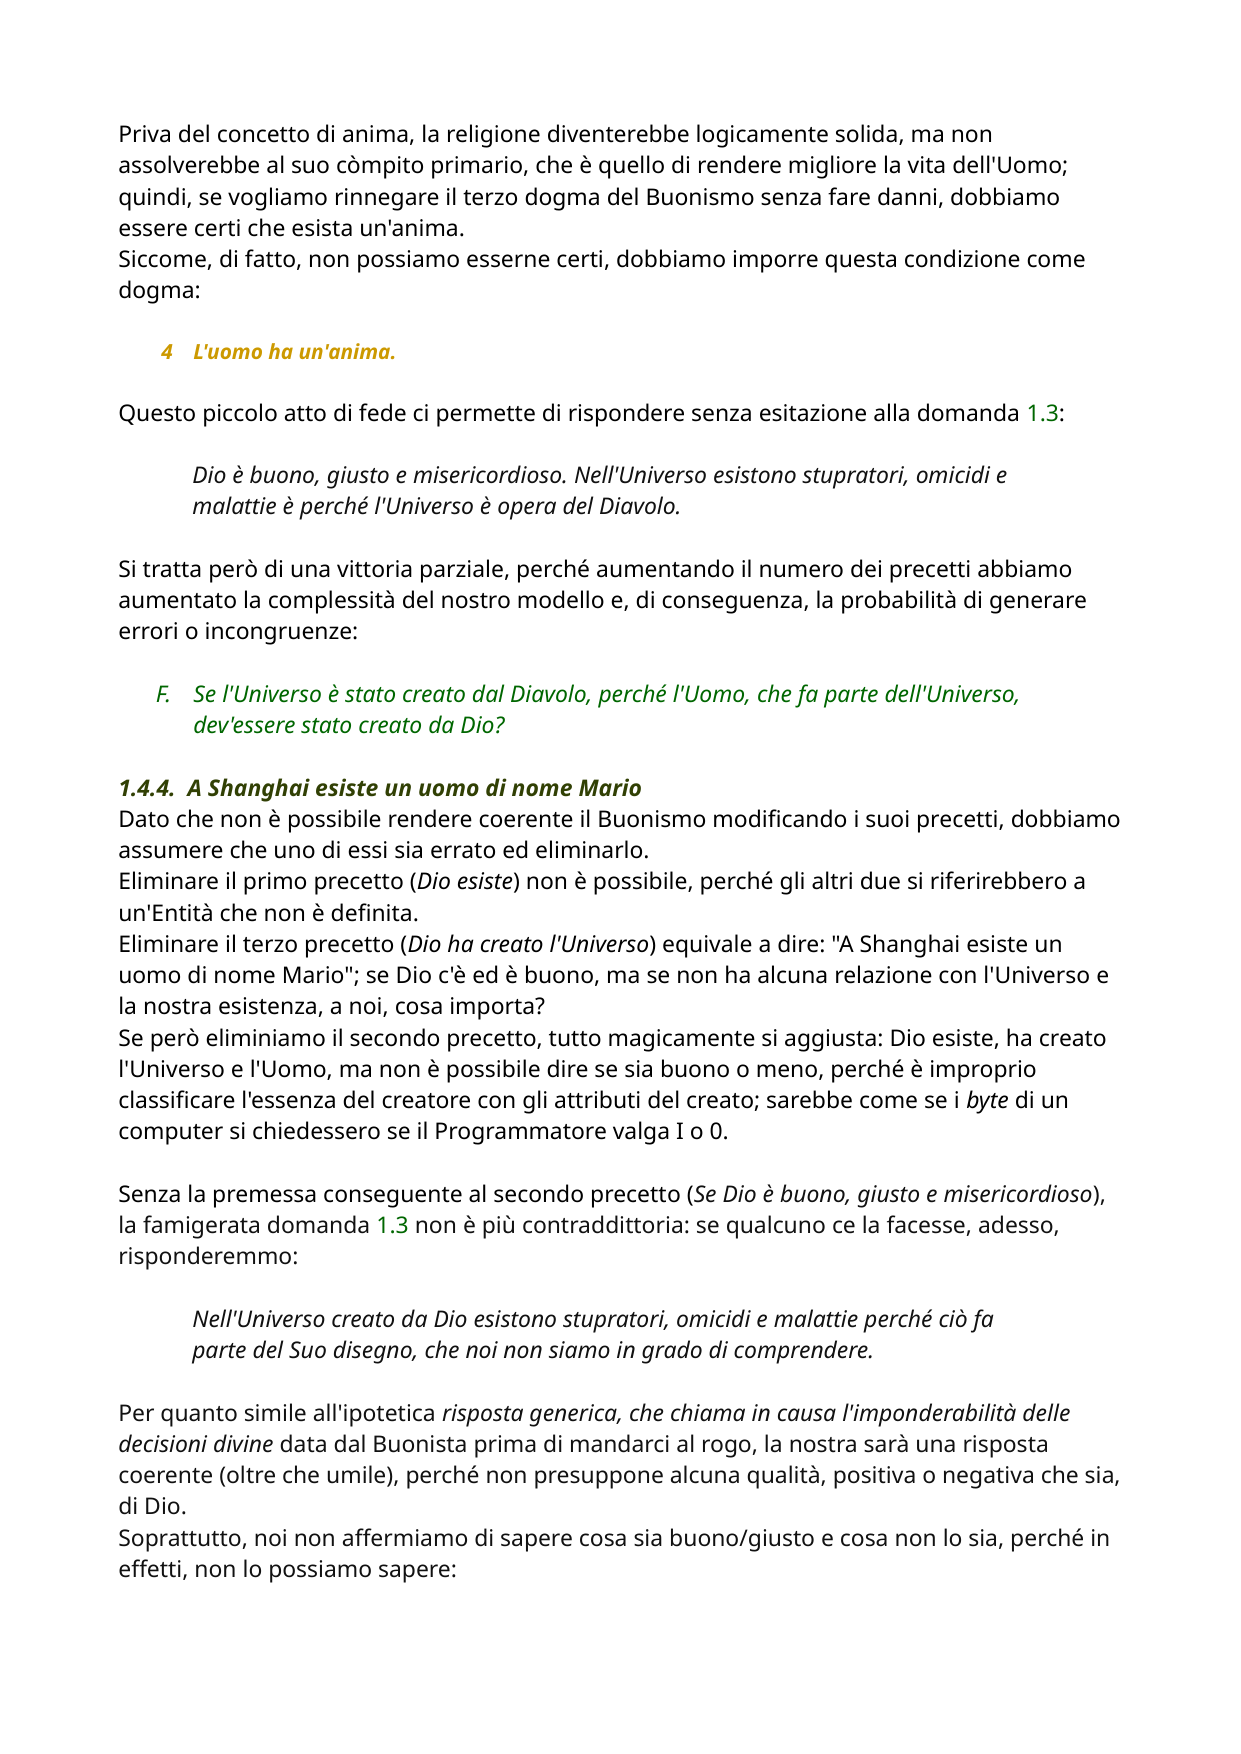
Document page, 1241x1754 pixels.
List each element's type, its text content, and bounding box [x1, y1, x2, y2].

text Soprattutto, noi non affermiamo di sapere cosa sia buono/giusto e cosa non lo sia, perché in effetti, non lo possiamo sapere: [118, 1522, 1122, 1584]
text Per quanto simile all'ipotetica risposta generica, che chiama in causa l'imponderabilità delle decisioni divine data dal Buonista prima di mandarci al rogo, la nostra sarà una risposta coerente (oltre che umile), perché non presuppone alcuna qualità, positiva o negativa che sia, di Dio. [118, 1397, 1122, 1522]
text Eliminare il primo precetto (Dio esiste) non è possibile, perché gli altri due si riferirebbero a un'Entità che non è definita. [118, 865, 1122, 928]
list Se l'Universo è stato creato dal Diavolo, perché l'Uomo, che fa parte dell'Universo, dev'essere stato creato da Dio? [156, 678, 1122, 740]
text Siccome, di fatto, non possiamo esserne certi, dobbiamo imporre questa condizione come dogma: [118, 243, 1122, 306]
subtitle A Shanghai esiste un uomo di nome Mario [118, 772, 1122, 803]
text Eliminare il terzo precetto (Dio ha creato l'Universo) equivale a dire: "A Shanghai esiste un uomo di nome Mario"; se Dio c'è ed è buono, ma se non ha alcuna relazione con l'Universo e la nostra esistenza, a noi, cosa importa? [118, 928, 1122, 1022]
text Questo piccolo atto di fede ci permette di rispondere senza esitazione alla domanda D: [118, 397, 1122, 428]
text Nell'Universo creato da Dio esistono stupratori, omicidi e malattie perché ciò fa parte del Suo disegno, che noi non siamo in grado di comprendere. [192, 1303, 1044, 1365]
text Dio è buono, giusto e misericordioso. Nell'Universo esistono stupratori, omicidi e malattie è perché l'Universo è opera del Diavolo. [192, 459, 1044, 522]
text Dato che non è possibile rendere coerente il Buonismo modificando i suoi precetti, dobbiamo assumere che uno di essi sia errato ed eliminarlo. [118, 803, 1122, 865]
text Priva del concetto di anima, la religione diventerebbe logicamente solida, ma non assolverebbe al suo còmpito primario, che è quello di rendere migliore la vita dell'Uomo; quindi, se vogliamo rinnegare il terzo dogma del Buonismo senza fare danni, dobbiamo essere certi che esista un'anima. [118, 118, 1122, 243]
text Se però eliminiamo il secondo precetto, tutto magicamente si aggiusta: Dio esiste, ha creato l'Universo e l'Uomo, ma non è possibile dire se sia buono o meno, perché è improprio classificare l'essenza del creatore con gli attributi del creato; sarebbe come se i byte di un computer si chiedessero se il Programmatore valga I o 0. [118, 1022, 1122, 1147]
text Senza la premessa conseguente al secondo precetto (Se Dio è buono, giusto e misericordioso), la famigerata domanda D non è più contraddittoria: se qualcuno ce la facesse, adesso, risponderemmo: [118, 1178, 1122, 1272]
text Si tratta però di una vittoria parziale, perché aumentando il numero dei precetti abbiamo aumentato la complessità del nostro modello e, di conseguenza, la probabilità di generare errori o incongruenze: [118, 553, 1122, 647]
list L'uomo ha un'anima. [156, 337, 1122, 365]
